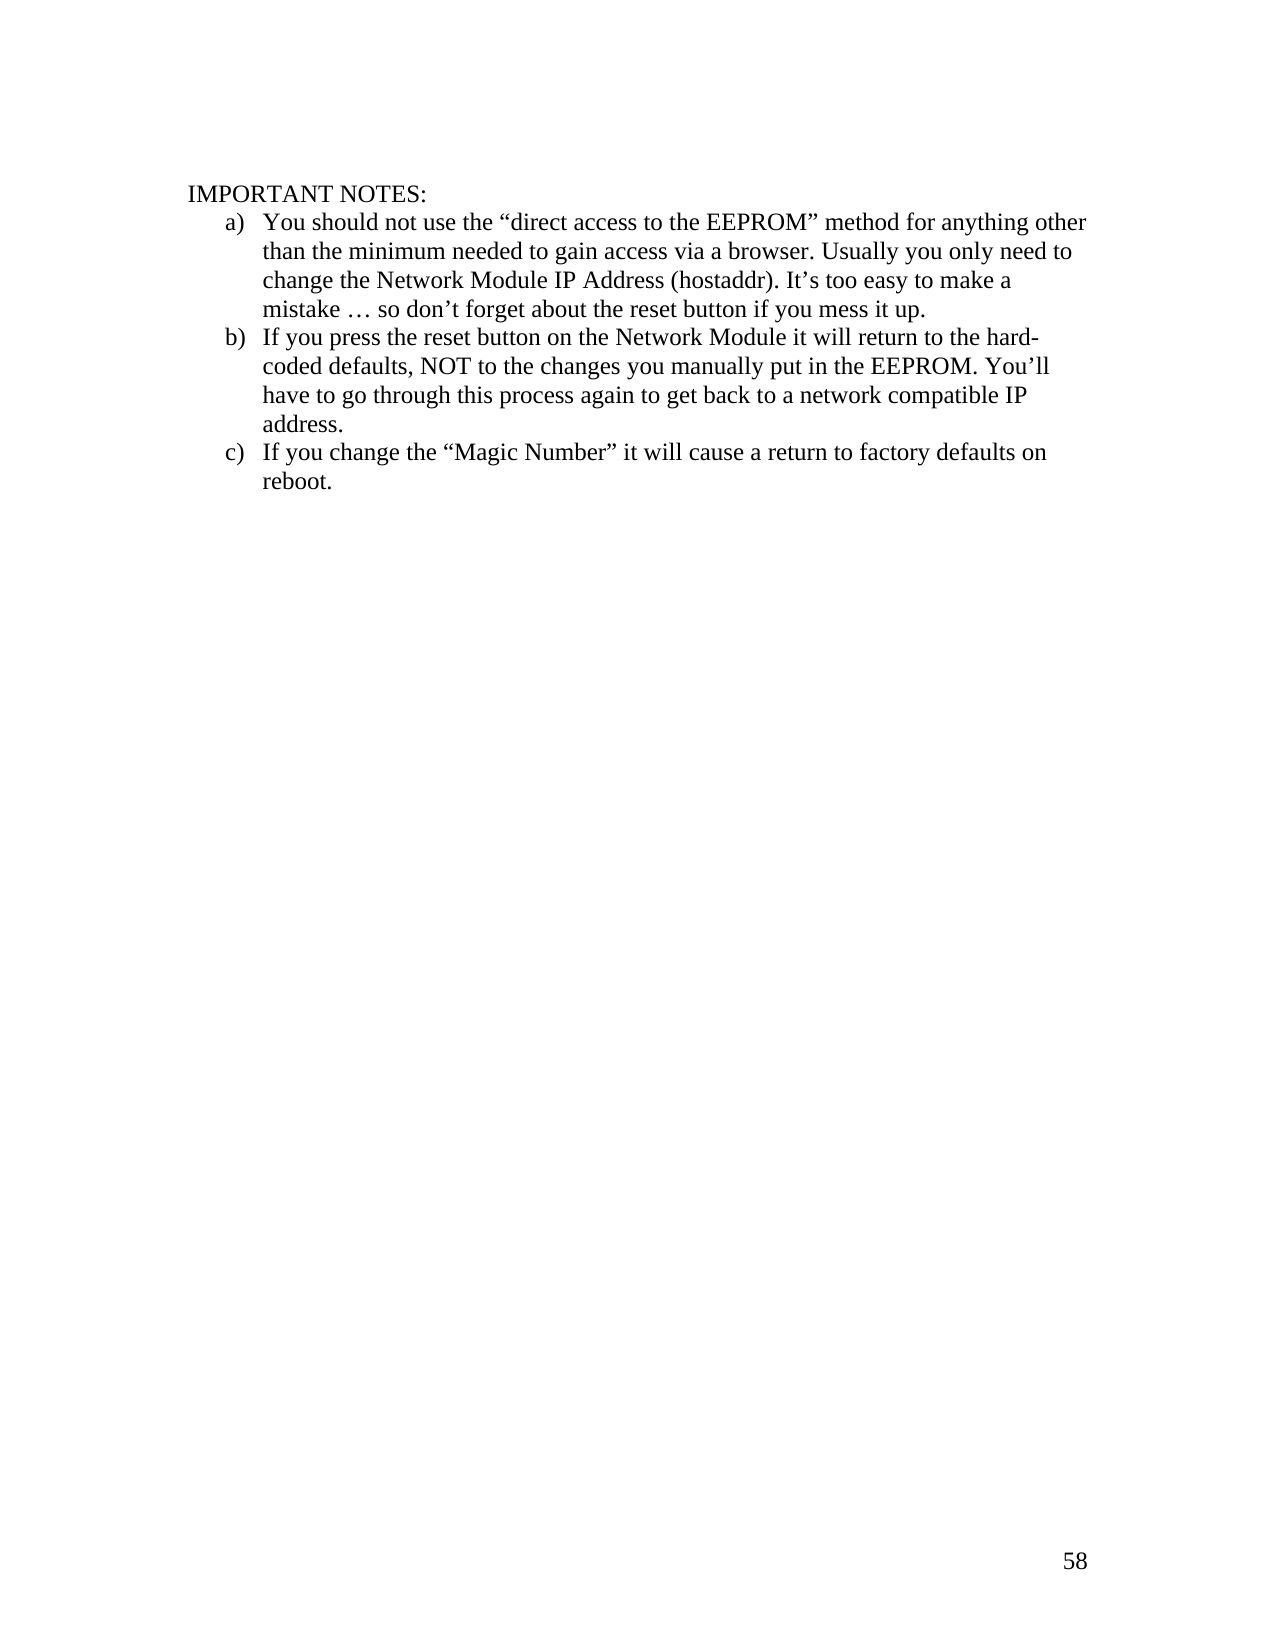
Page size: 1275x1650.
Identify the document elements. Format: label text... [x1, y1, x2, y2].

list You should not use the “direct access to the EEPROM” method for anything other than the minimum needed to gain access via a browser. Usually you only need to change the Network Module IP Address (hostaddr). It’s too easy to make a mistake … so don’t forget about the reset button if you mess it up. [225, 207, 1087, 322]
text IMPORTANT NOTES: [187, 179, 1087, 207]
list If you change the “Magic Number” it will cause a return to factory defaults on reboot. [225, 437, 1087, 495]
list If you press the reset button on the Network Module it will return to the hard-coded defaults, NOT to the changes you manually put in the EEPROM. You’ll have to go through this process again to get back to a network compatible IP address. [225, 322, 1087, 437]
